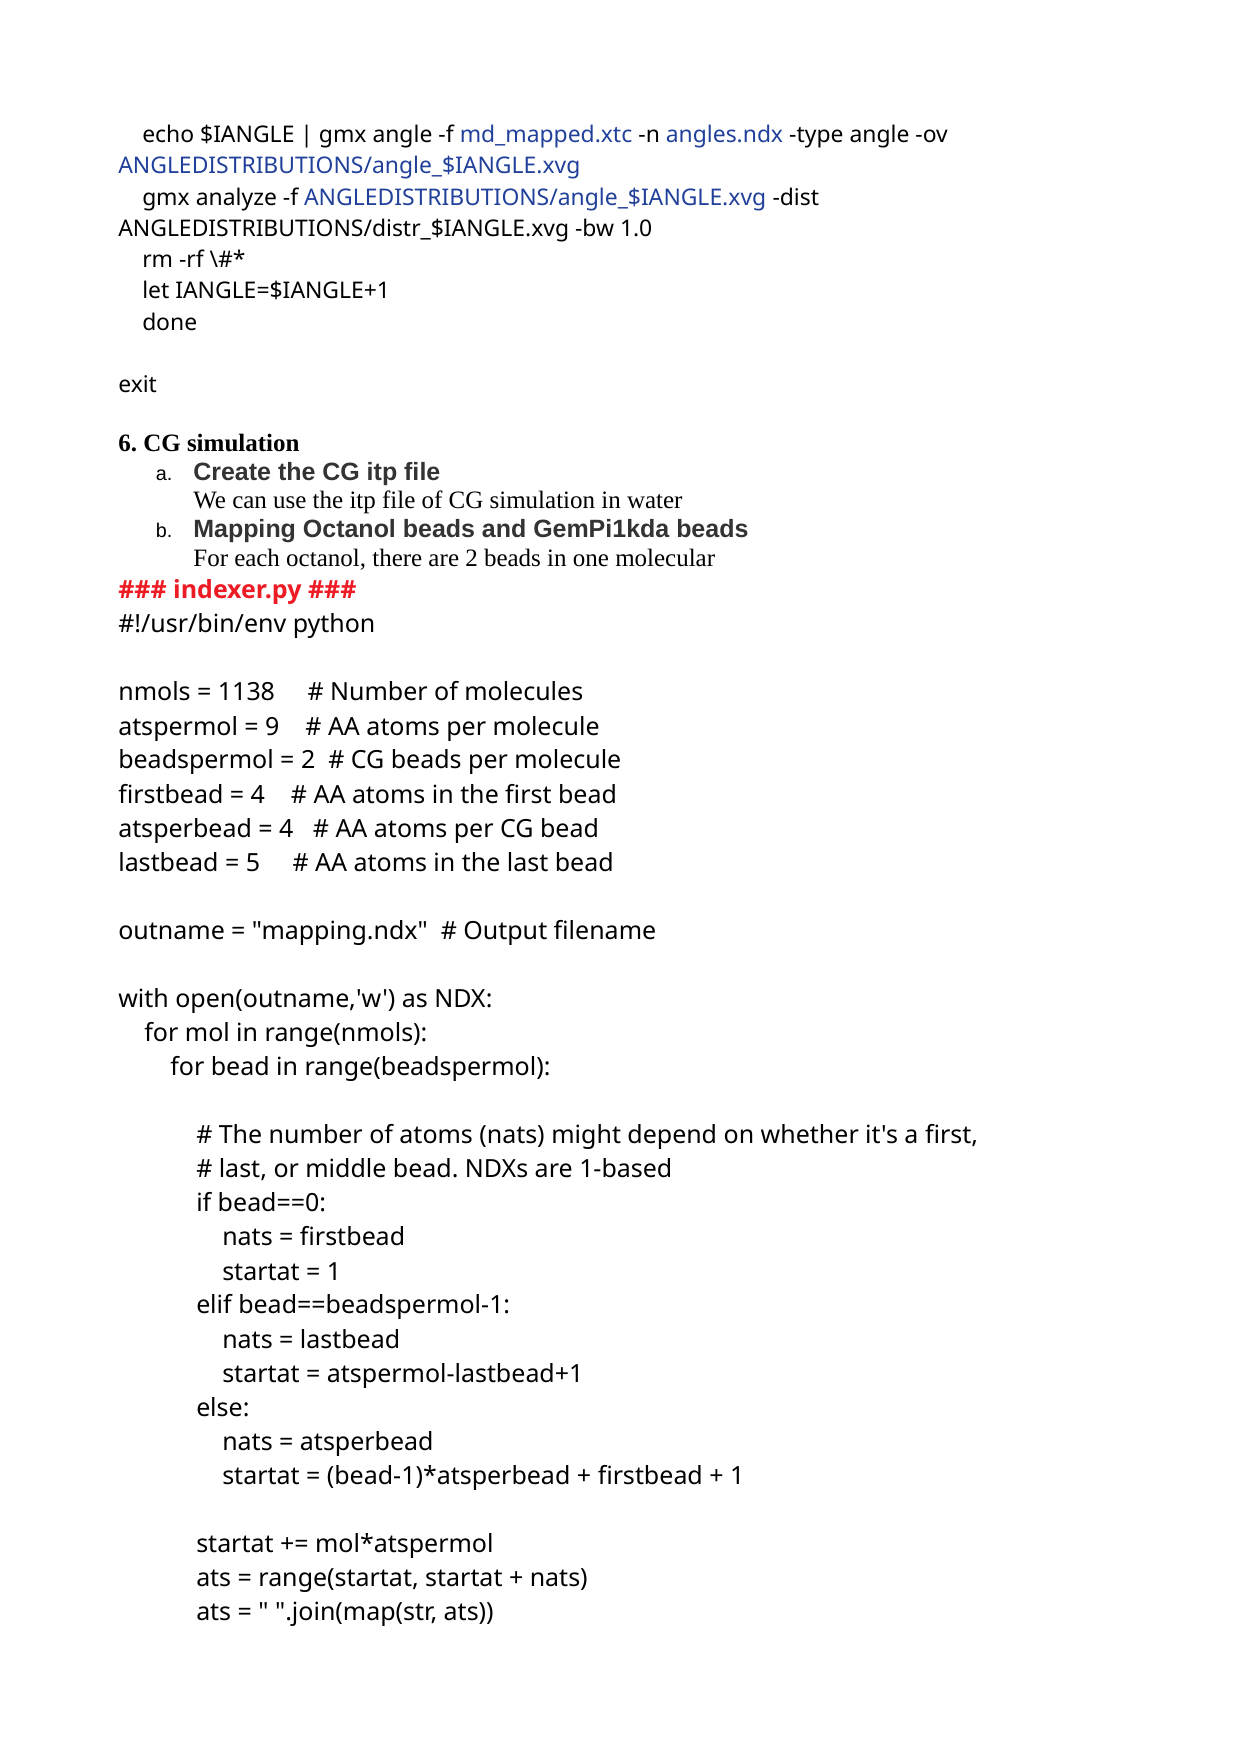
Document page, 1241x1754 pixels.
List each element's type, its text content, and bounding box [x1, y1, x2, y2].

text # last, or middle bead. NDXs are 1-based [118, 1151, 1122, 1185]
text startat += mol*atspermol [118, 1526, 1122, 1560]
text let IANGLE=$IANGLE+1 [118, 274, 1122, 306]
text startat = (bead-1)*atsperbead + firstbead + 1 [118, 1457, 1122, 1492]
text echo $IANGLE | gmx angle -f md_mapped.xtc -n angles.ndx -type angle -ov ANGLEDISTRIBUTIONS/angle_$IANGLE.xvg [118, 118, 1122, 181]
text ats = " ".join(map(str, ats)) [118, 1594, 1122, 1628]
text nats = lastbead [118, 1321, 1122, 1355]
text else: [118, 1389, 1122, 1423]
text outname = "mapping.ndx" # Output filename [118, 912, 1122, 947]
list We can use the itp file of CG simulation in water [193, 486, 1122, 514]
text beadspermol = 2 # CG beads per molecule [118, 742, 1122, 776]
list For each octanol, there are 2 beads in one molecular [193, 543, 1122, 572]
text with open(outname,'w') as NDX: [118, 981, 1122, 1015]
text elif bead==beadspermol-1: [118, 1287, 1122, 1321]
text #!/usr/bin/env python [118, 606, 1122, 640]
text lastbead = 5 # AA atoms in the last bead [118, 844, 1122, 878]
text ### indexer.py ### [118, 572, 1122, 606]
list Create the CG itp file [156, 457, 1122, 486]
text firstbead = 4 # AA atoms in the first bead [118, 776, 1122, 810]
text gmx analyze -f ANGLEDISTRIBUTIONS/angle_$IANGLE.xvg -dist ANGLEDISTRIBUTIONS/distr_$IANGLE.xvg -bw 1.0 [118, 181, 1122, 243]
text 6. CG simulation [118, 428, 1122, 457]
text atsperbead = 4 # AA atoms per CG bead [118, 810, 1122, 844]
text atspermol = 9 # AA atoms per molecule [118, 708, 1122, 742]
text done [118, 306, 1122, 337]
text for bead in range(beadspermol): [118, 1049, 1122, 1083]
text nats = atsperbead [118, 1423, 1122, 1457]
text rm -rf \#* [118, 243, 1122, 274]
text # The number of atoms (nats) might depend on whether it's a first, [118, 1117, 1122, 1151]
text startat = atspermol-lastbead+1 [118, 1355, 1122, 1389]
text if bead==0: [118, 1185, 1122, 1219]
text nmols = 1138 # Number of molecules [118, 674, 1122, 708]
text nats = firstbead [118, 1219, 1122, 1253]
text ats = range(startat, startat + nats) [118, 1560, 1122, 1594]
text startat = 1 [118, 1253, 1122, 1287]
list Mapping Octanol beads and GemPi1kda beads [156, 514, 1122, 543]
text for mol in range(nmols): [118, 1015, 1122, 1049]
text exit [118, 368, 1122, 399]
